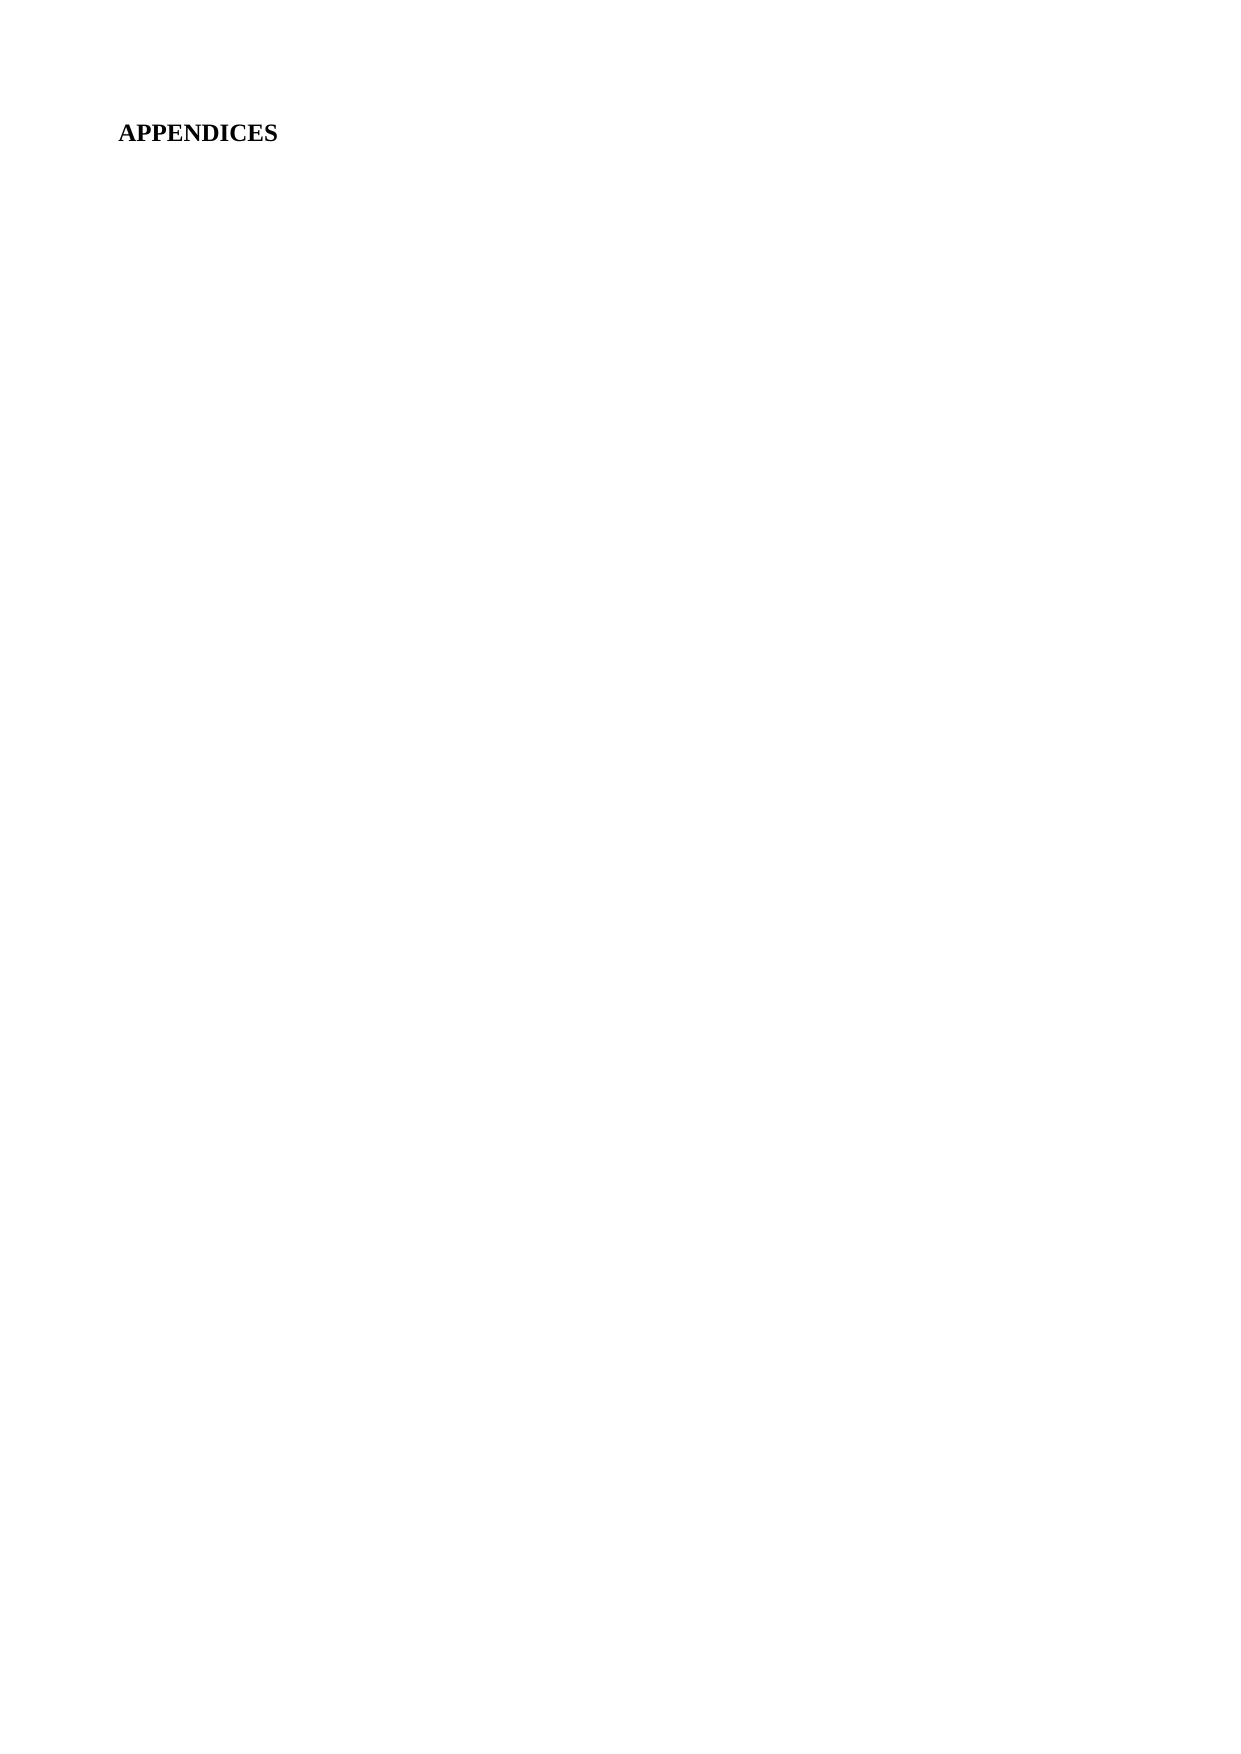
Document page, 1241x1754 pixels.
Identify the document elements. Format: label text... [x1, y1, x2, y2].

text APPENDICES [118, 118, 1122, 147]
